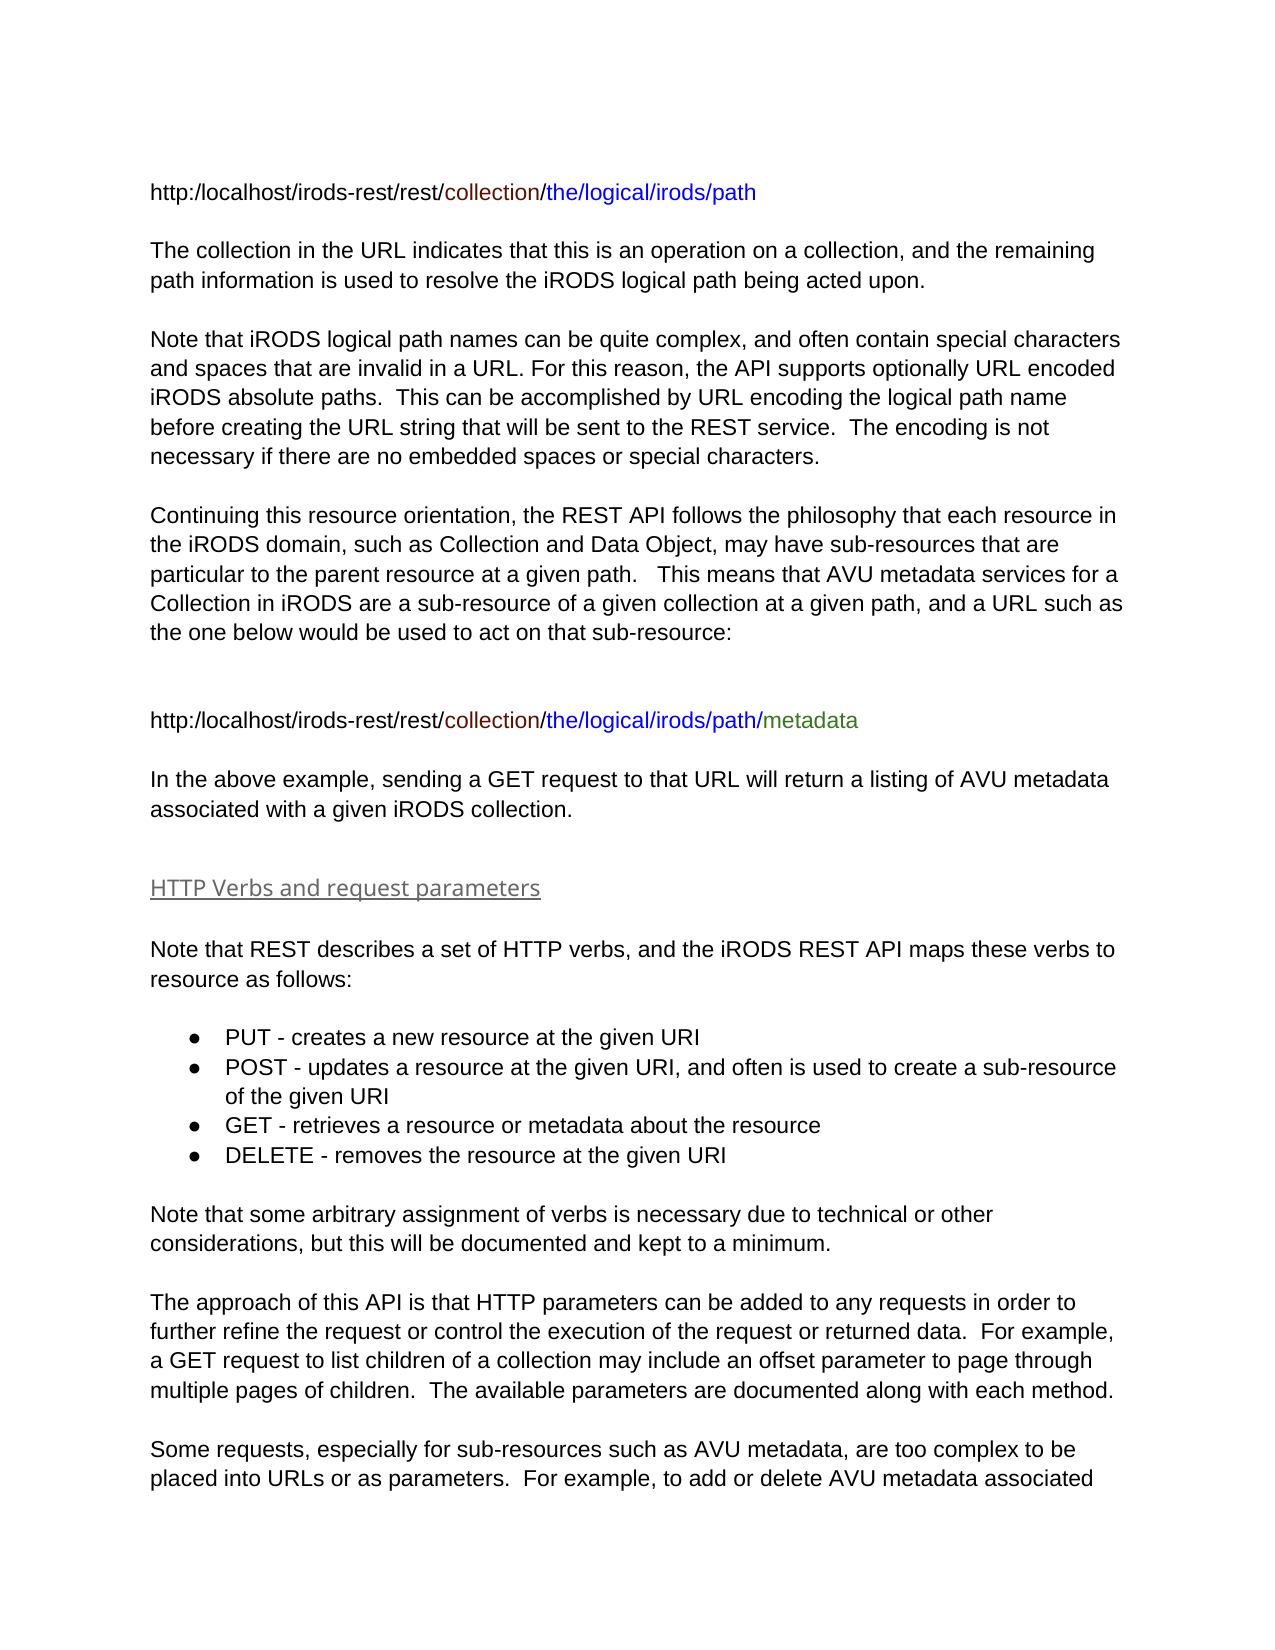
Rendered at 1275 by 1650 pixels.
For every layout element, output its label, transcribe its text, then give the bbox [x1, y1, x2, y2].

text The collection in the URL indicates that this is an operation on a collection, and the remaining path information is used to resolve the iRODS logical path being acted upon. [150, 238, 1125, 293]
text In the above example, sending a GET request to that URL will return a listing of AVU metadata associated with a given iRODS collection. [150, 767, 1125, 822]
text The approach of this API is that HTTP parameters can be added to any requests in order to further refine the request or control the execution of the request or returned data. For example, a GET request to list children of a collection may include an offset parameter to page through multiple pages of children. The available parameters are documented along with each method. [150, 1289, 1125, 1403]
text http:/localhost/irods-rest/rest/collection/the/logical/irods/path/metadata [150, 708, 1125, 734]
list POST - updates a resource at the given URI, and often is used to create a sub-resource of the given URI [187, 1054, 1125, 1109]
list DELETE - removes the resource at the given URI [187, 1143, 1125, 1168]
text Note that REST describes a set of HTTP verbs, and the iRODS REST API maps these verbs to resource as follows: [150, 937, 1125, 992]
text http:/localhost/irods-rest/rest/collection/the/logical/irods/path [150, 179, 1125, 205]
list GET - retrieves a resource or metadata about the resource [187, 1113, 1125, 1139]
text Note that some arbitrary assignment of verbs is necessary due to technical or other considerations, but this will be documented and kept to a minimum. [150, 1201, 1125, 1256]
text Continuing this resource orientation, the REST API follows the philosophy that each resource in the iRODS domain, such as Collection and Data Object, may have sub-resources that are particular to the parent resource at a given path. This means that AVU metadata services for a Collection in iRODS are a sub-resource of a given collection at a given path, and a URL such as the one below would be used to act on that sub-resource: [150, 502, 1125, 646]
list PUT - creates a new resource at the given URI [187, 1025, 1125, 1051]
subtitle HTTP Verbs and request parameters [150, 872, 1125, 903]
text Note that iRODS logical path names can be quite complex, and often contain special characters and spaces that are invalid in a URL. For this reason, the API supports optionally URL encoded iRODS absolute paths. This can be accomplished by URL encoding the logical path name before creating the URL string that will be sent to the REST service. The encoding is not necessary if there are no embedded spaces or special characters. [150, 326, 1125, 469]
text Some requests, especially for sub-resources such as AVU metadata, are too complex to be placed into URLs or as parameters. For example, to add or delete AVU metadata associated [150, 1436, 1125, 1491]
